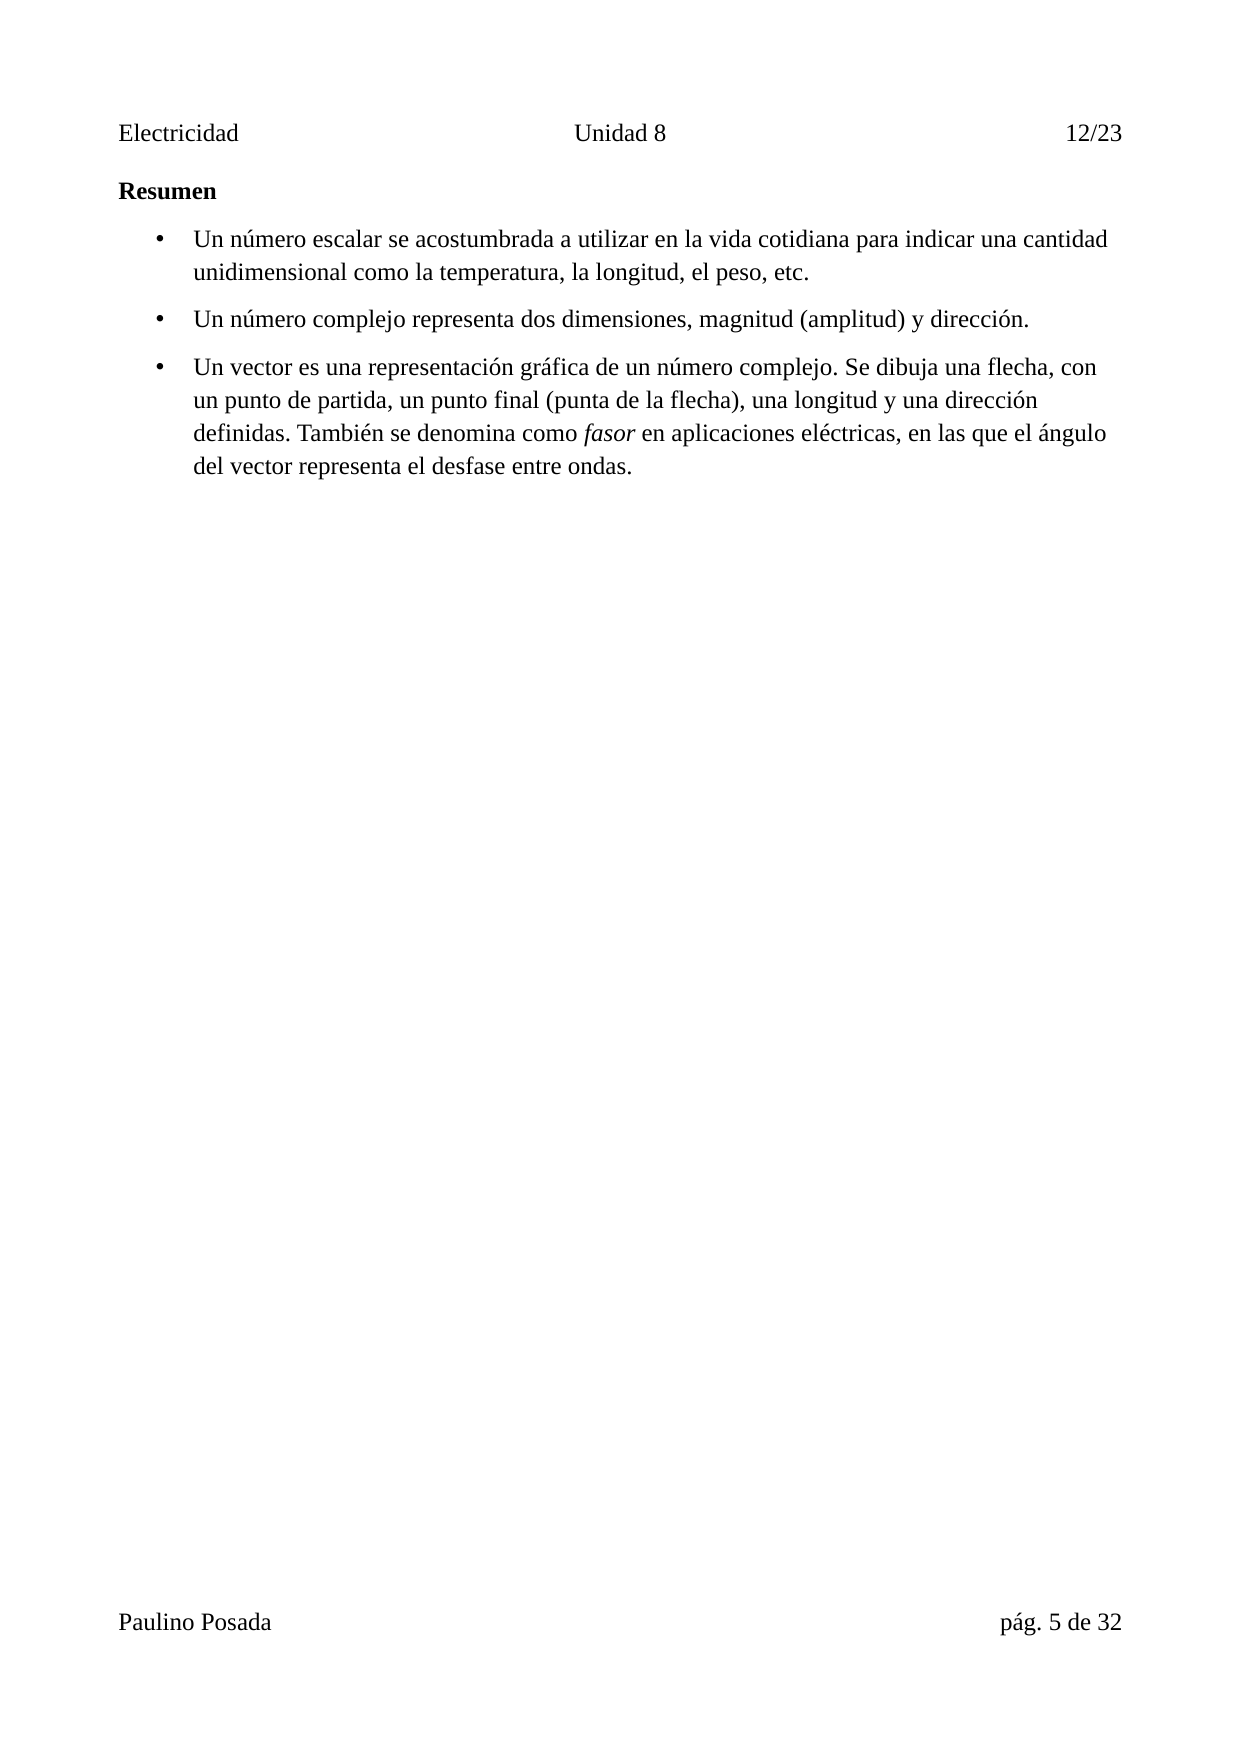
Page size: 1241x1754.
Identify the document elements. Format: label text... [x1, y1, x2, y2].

list Un número complejo representa dos dimensiones, magnitud (amplitud) y dirección. [156, 304, 1122, 333]
list Un número escalar se acostumbrada a utilizar en la vida cotidiana para indicar una cantidad unidimensional como la temperatura, la longitud, el peso, etc. [156, 224, 1122, 286]
text Resumen [118, 176, 1122, 205]
list Un vector es una representación gráfica de un número complejo. Se dibuja una flecha, con un punto de partida, un punto final (punta de la flecha), una longitud y una dirección definidas. También se denomina como fasor en aplicaciones eléctricas, en las que el ángulo del vector representa el desfase entre ondas. [156, 352, 1122, 480]
